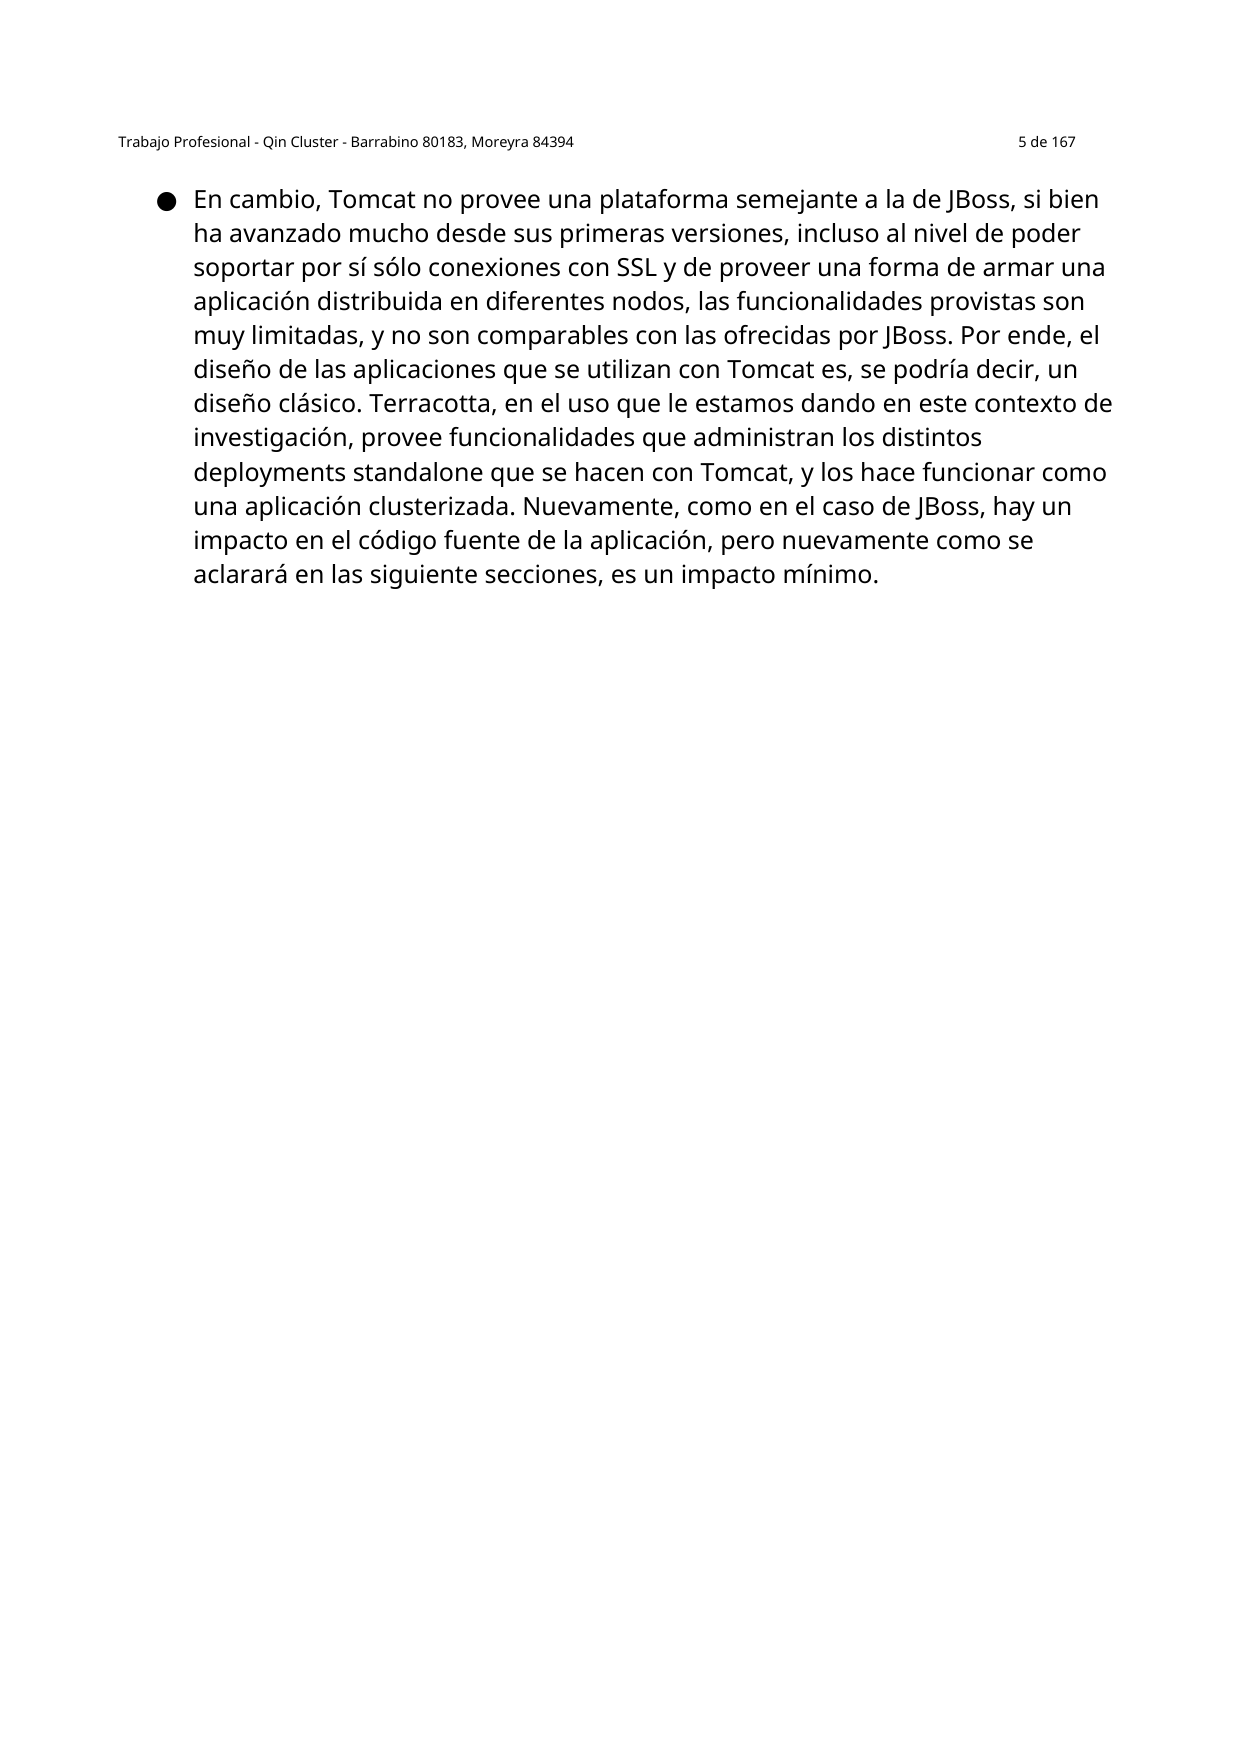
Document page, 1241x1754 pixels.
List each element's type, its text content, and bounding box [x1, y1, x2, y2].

list En cambio, Tomcat no provee una plataforma semejante a la de JBoss, si bien ha avanzado mucho desde sus primeras versiones, incluso al nivel de poder soportar por sí sólo conexiones con SSL y de proveer una forma de armar una aplicación distribuida en diferentes nodos, las funcionalidades provistas son muy limitadas, y no son comparables con las ofrecidas por JBoss. Por ende, el diseño de las aplicaciones que se utilizan con Tomcat es, se podría decir, un diseño clásico. Terracotta, en el uso que le estamos dando en este contexto de investigación, provee funcionalidades que administran los distintos deployments standalone que se hacen con Tomcat, y los hace funcionar como una aplicación clusterizada. Nuevamente, como en el caso de JBoss, hay un impacto en el código fuente de la aplicación, pero nuevamente como se aclarará en las siguiente secciones, es un impacto mínimo. [156, 182, 1122, 590]
